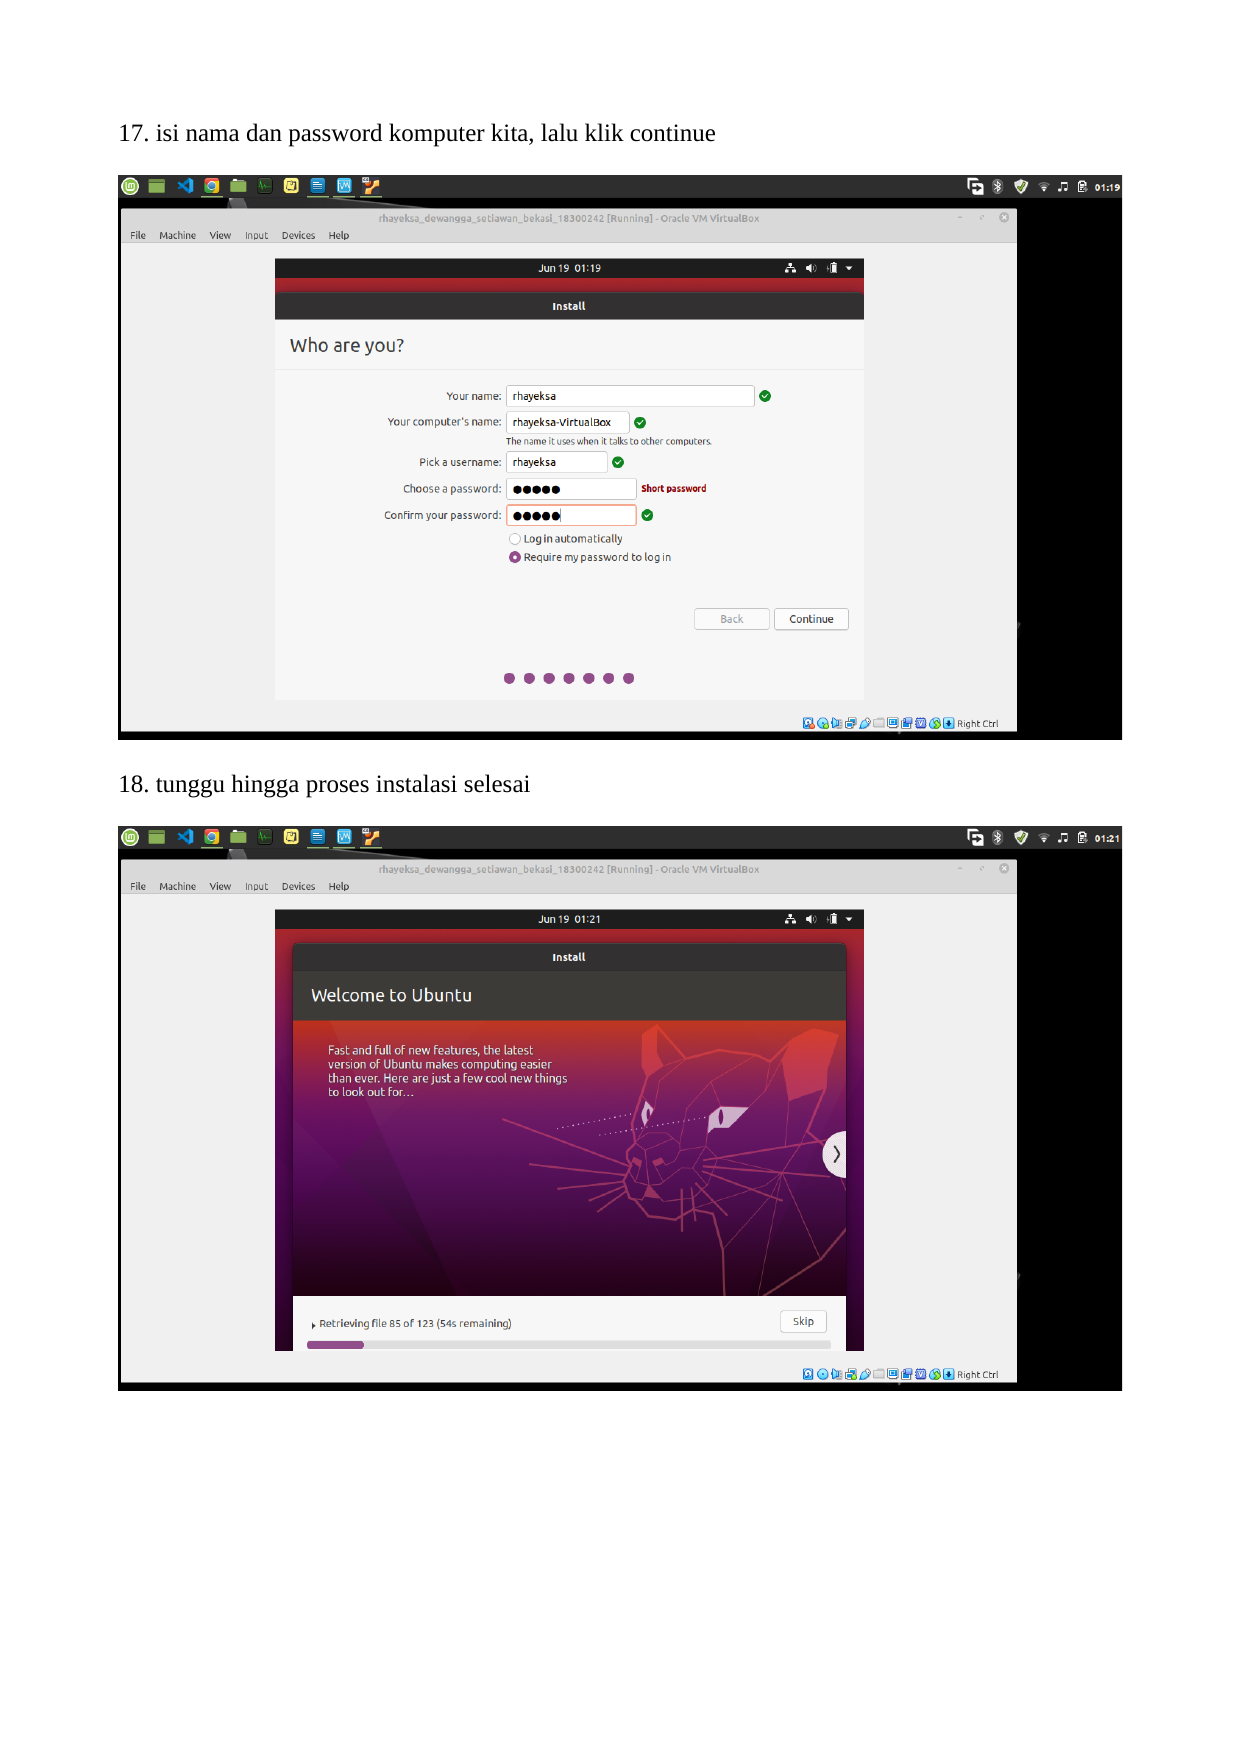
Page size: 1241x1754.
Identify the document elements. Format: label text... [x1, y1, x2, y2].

text 18. tunggu hingga proses instalasi selesai [118, 769, 1122, 797]
picture [118, 826, 1123, 1391]
picture [118, 175, 1123, 740]
text 17. isi nama dan password komputer kita, lalu klik continue [118, 118, 1122, 147]
